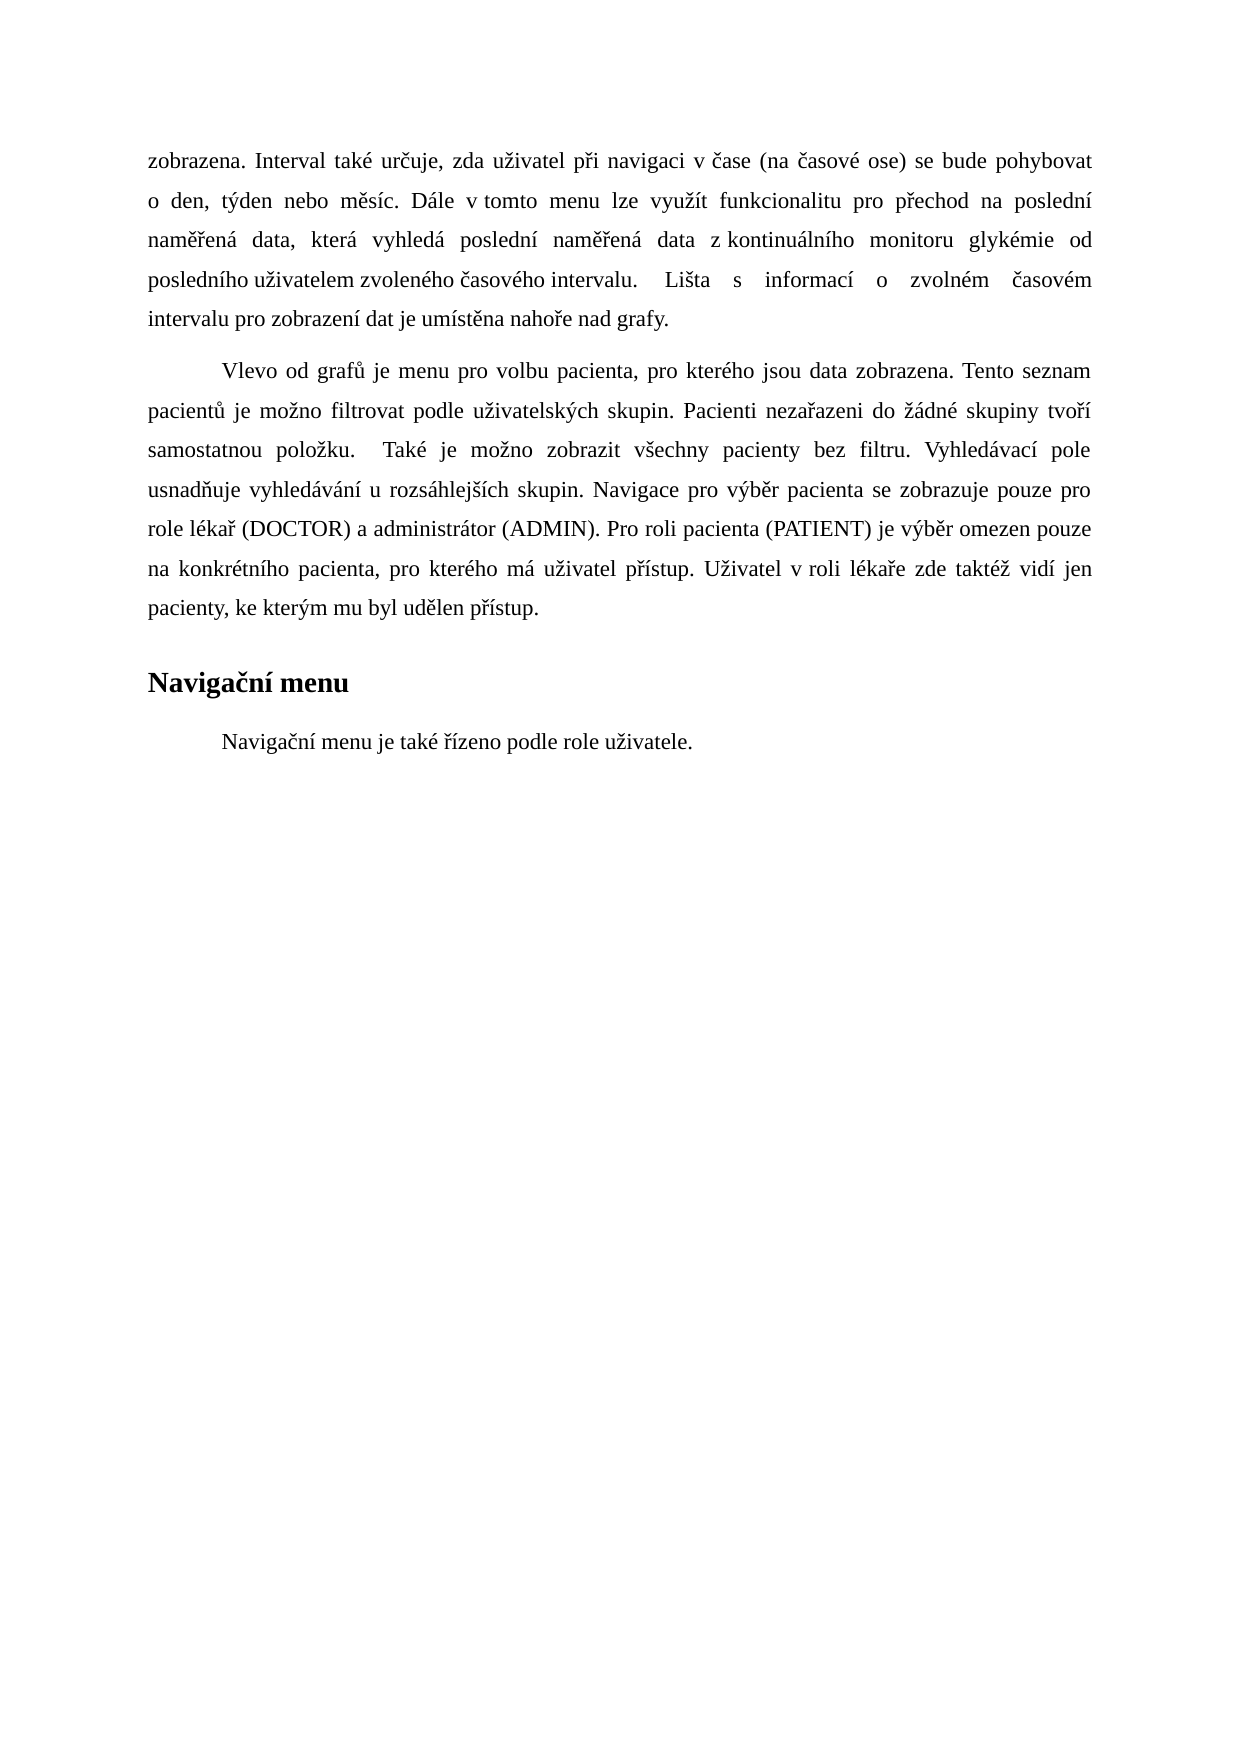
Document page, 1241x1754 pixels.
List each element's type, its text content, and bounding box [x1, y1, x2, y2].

text zobrazena. Interval také určuje, zda uživatel při navigaci v čase (na časové ose) se bude pohybovat o den, týden nebo měsíc. Dále v tomto menu lze využít funkcionalitu pro přechod na poslední naměřená data, která vyhledá poslední naměřená data z kontinuálního monitoru glykémie od posledního uživatelem zvoleného časového intervalu. Lišta s informací o zvolném časovém intervalu pro zobrazení dat je umístěna nahoře nad grafy. [148, 148, 1093, 332]
text Vlevo od grafů je menu pro volbu pacienta, pro kterého jsou data zobrazena. Tento seznam pacientů je možno filtrovat podle uživatelských skupin. Pacienti nezařazeni do žádné skupiny tvoří samostatnou položku. Také je možno zobrazit všechny pacienty bez filtru. Vyhledávací pole usnadňuje vyhledávání u rozsáhlejších skupin. Navigace pro výběr pacienta se zobrazuje pouze pro role lékař (DOCTOR) a administrátor (ADMIN). Pro roli pacienta (PATIENT) je výběr omezen pouze na konkrétního pacienta, pro kterého má uživatel přístup. Uživatel v roli lékaře zde taktéž vidí jen pacienty, ke kterým mu byl udělen přístup. [148, 357, 1093, 621]
subtitle Navigační menu [148, 665, 1093, 699]
text Navigační menu je také řízeno podle role uživatele. [148, 728, 1093, 754]
